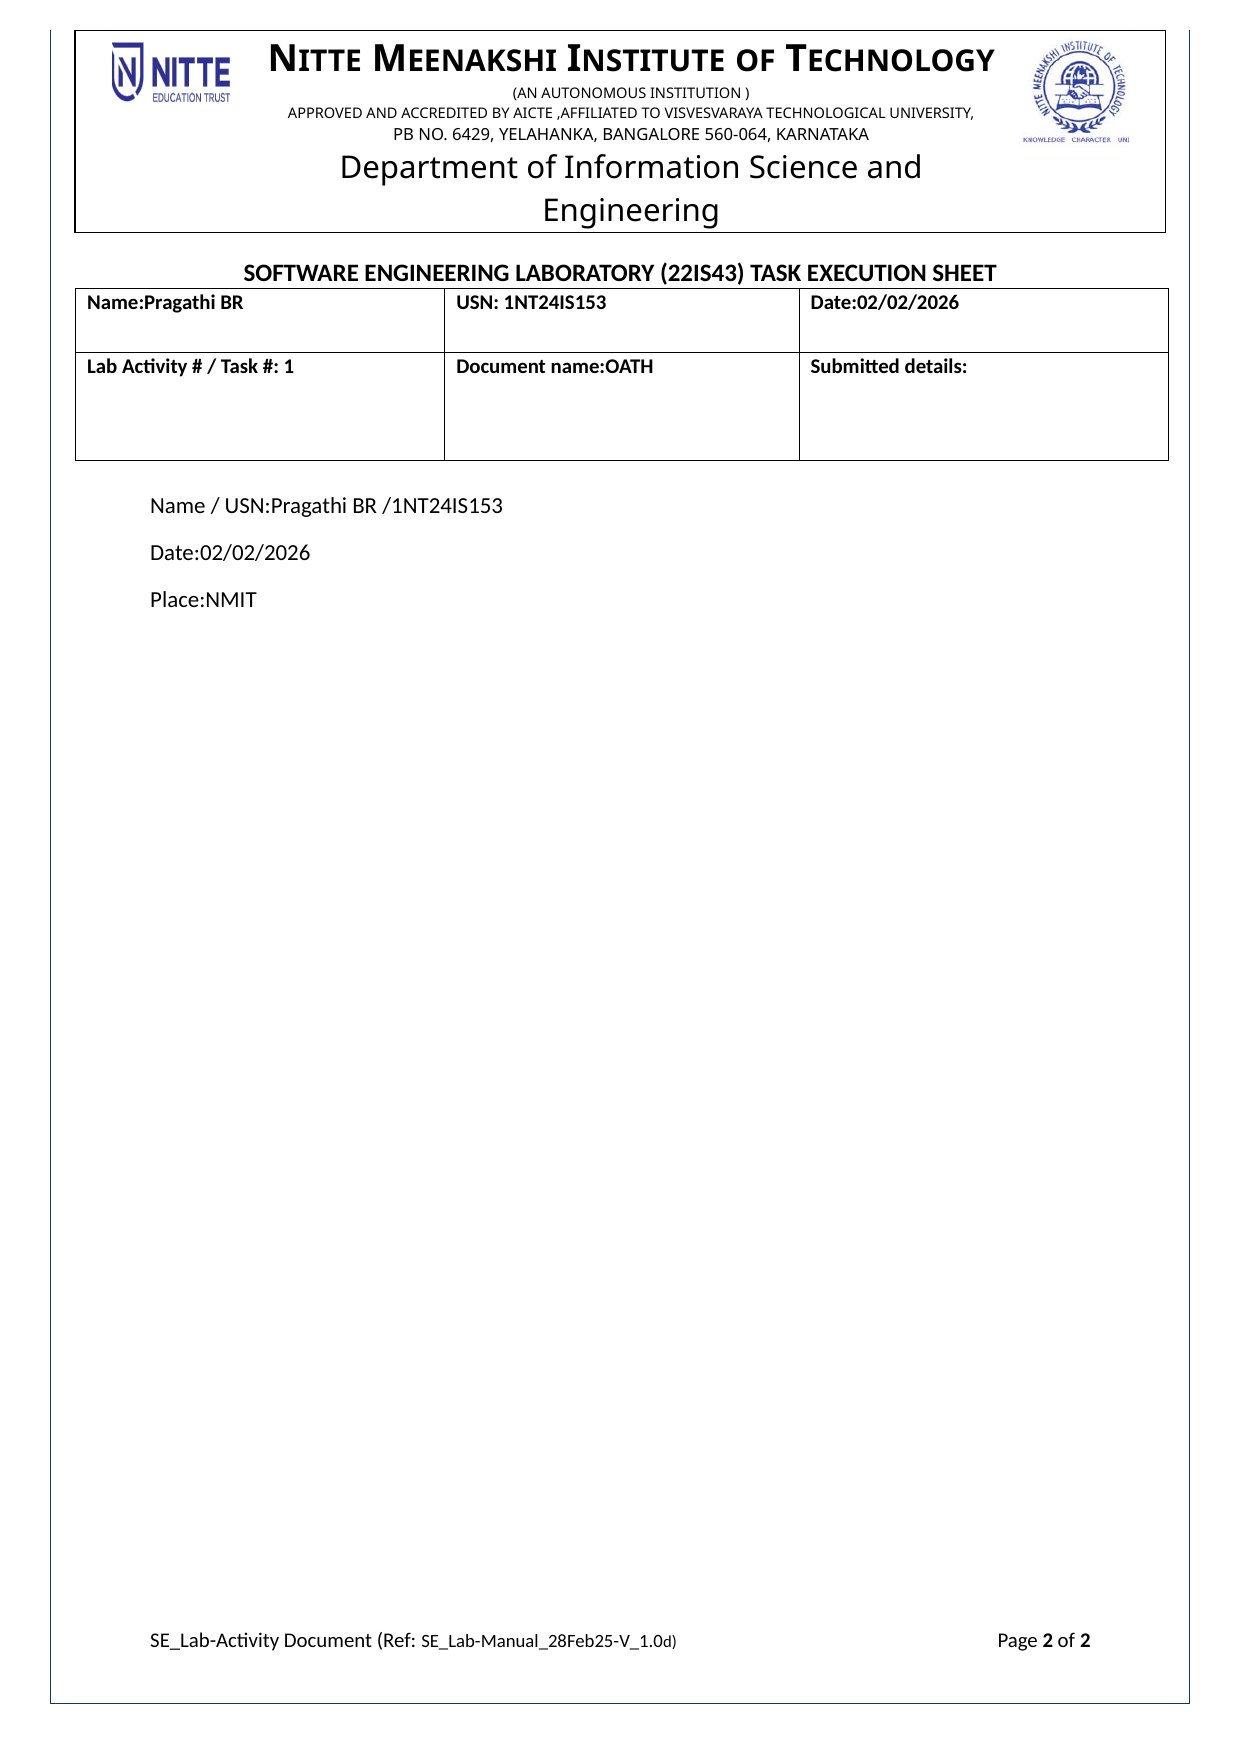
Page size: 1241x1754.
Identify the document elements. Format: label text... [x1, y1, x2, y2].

text Date:02/02/2026 [150, 538, 1090, 566]
picture [1019, 31, 1129, 148]
text Place:NMIT [150, 585, 1090, 613]
picture [112, 39, 230, 103]
text Name / USN:Pragathi BR /1NT24IS153 [150, 491, 1090, 519]
